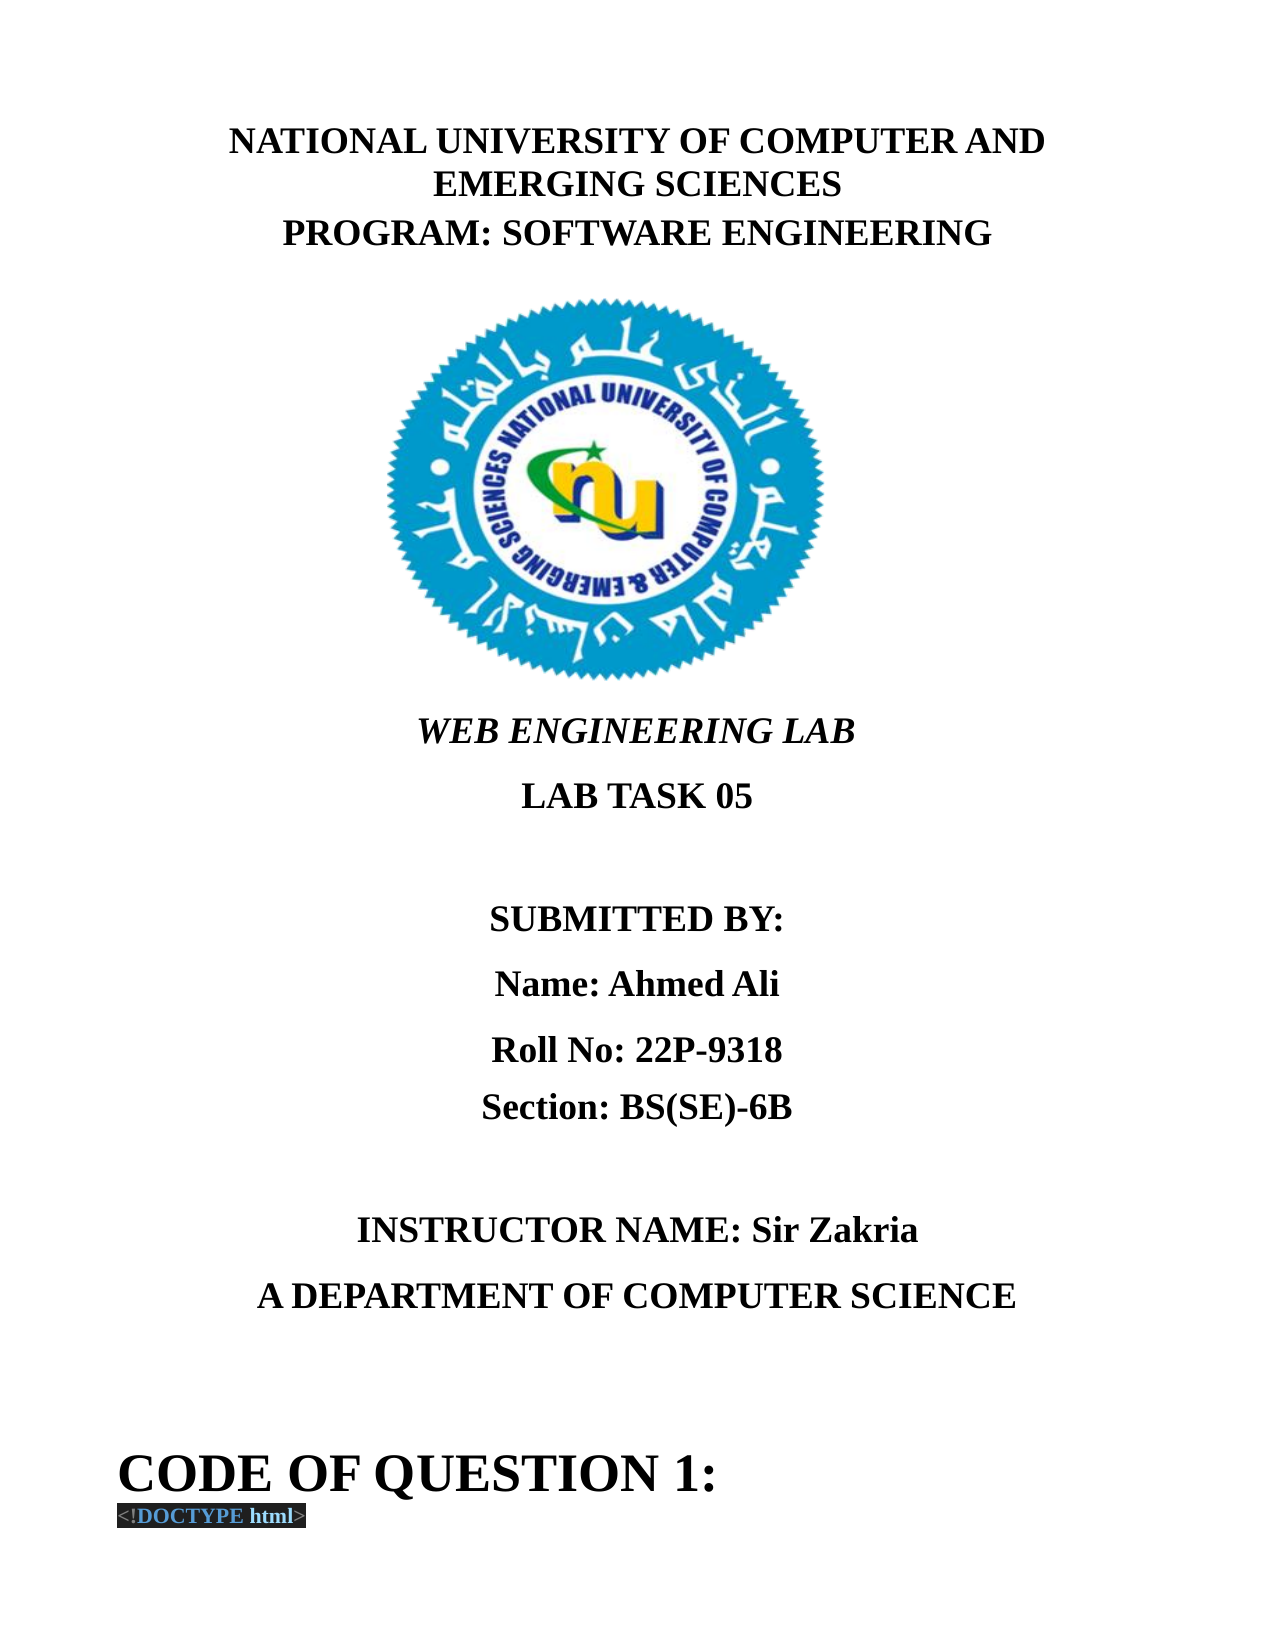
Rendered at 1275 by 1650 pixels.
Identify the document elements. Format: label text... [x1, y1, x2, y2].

text WEB ENGINEERING LAB [118, 708, 1157, 751]
text SUBMITTED BY: [117, 896, 1157, 939]
text NATIONAL UNIVERSITY OF COMPUTER AND EMERGING SCIENCES [118, 118, 1157, 204]
text <!DOCTYPE html> [117, 1503, 1157, 1528]
text Name: Ahmed Ali [117, 962, 1157, 1005]
text PROGRAM: SOFTWARE ENGINEERING [118, 210, 1157, 253]
picture [386, 298, 825, 681]
text LAB TASK 05 [117, 773, 1157, 816]
text A DEPARTMENT OF COMPUTER SCIENCE [117, 1273, 1157, 1317]
text Roll No: 22P-9318 [117, 1027, 1157, 1070]
text Section: BS(SE)-6B [117, 1085, 1157, 1128]
text INSTRUCTOR NAME: Sir Zakria [118, 1208, 1157, 1251]
text CODE OF QUESTION 1: [117, 1441, 1157, 1503]
